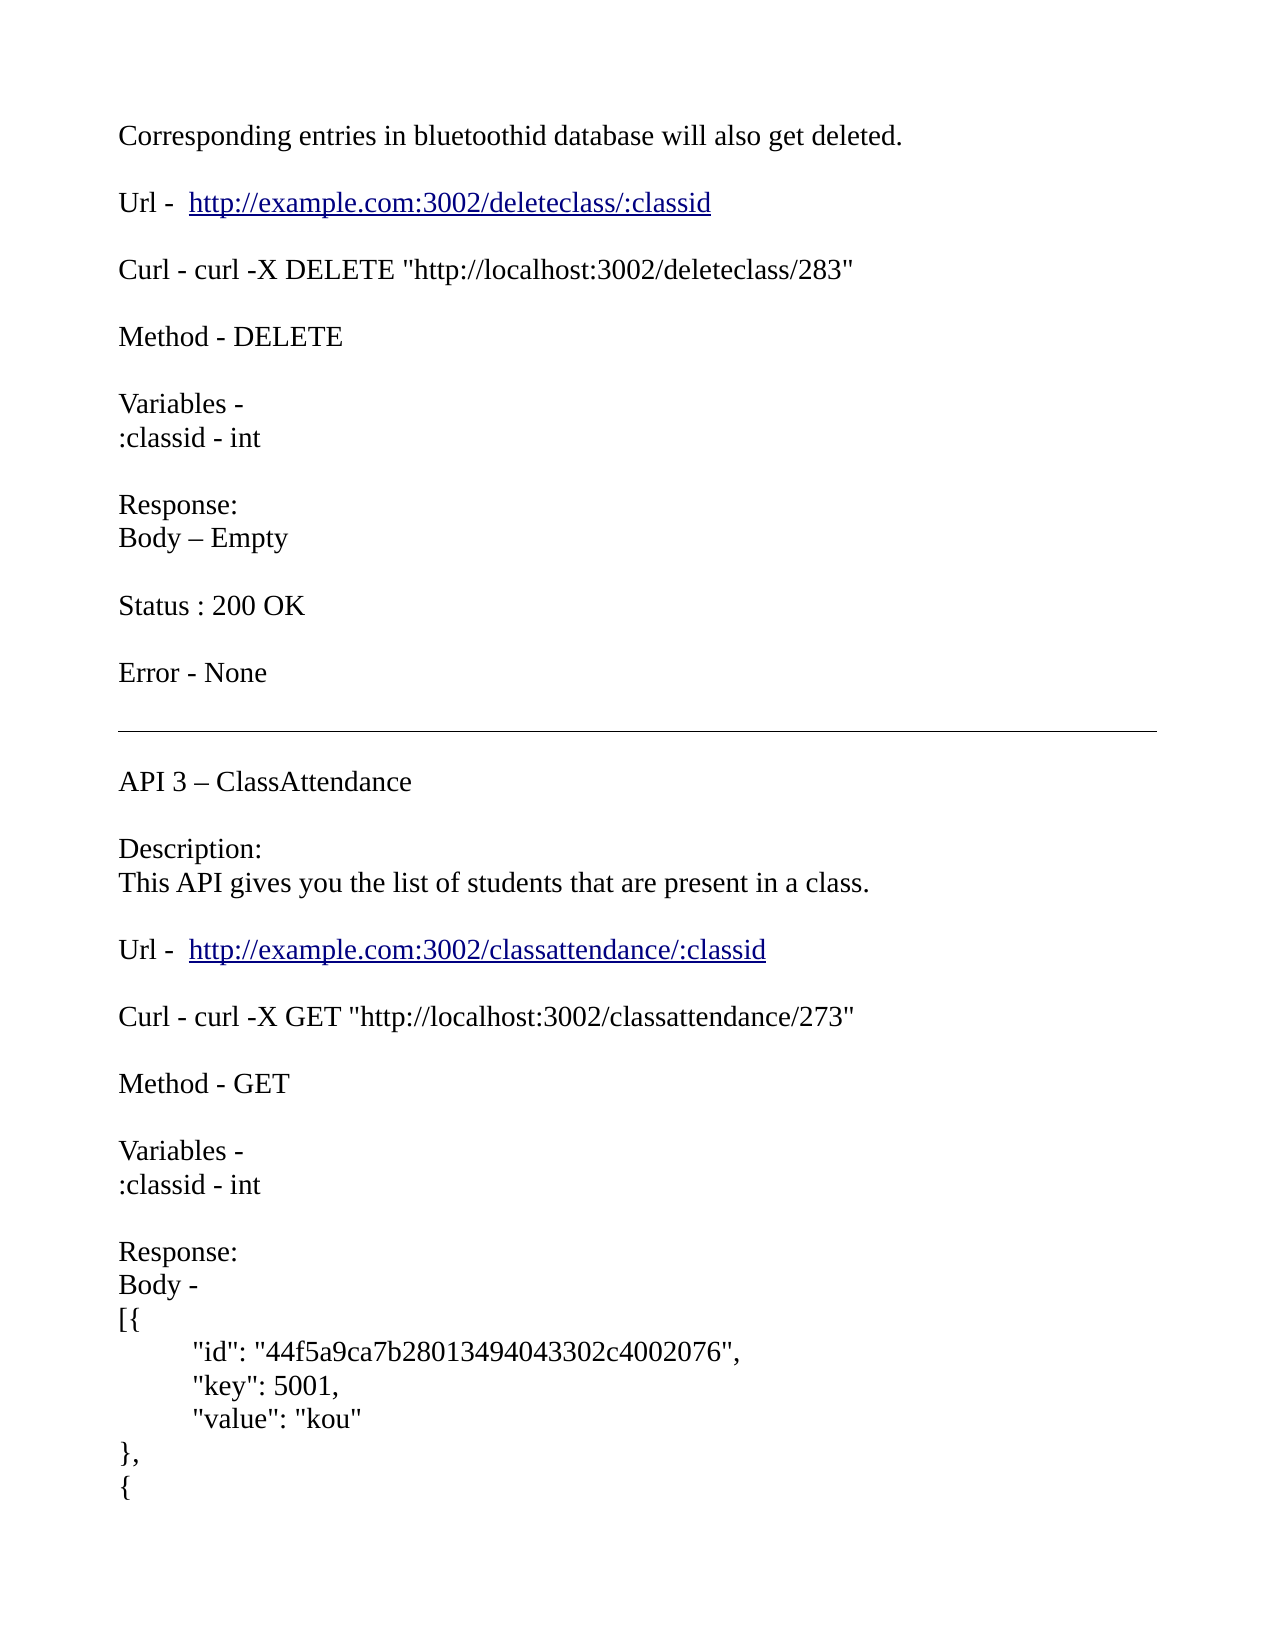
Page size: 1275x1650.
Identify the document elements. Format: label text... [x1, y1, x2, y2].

text Response: [118, 487, 1157, 521]
text { [118, 1469, 1157, 1502]
text Status : 200 OK [118, 588, 1157, 621]
text Response: [118, 1234, 1157, 1267]
text Url - http://example.com:3002/deleteclass/:classid [118, 185, 1157, 219]
text "id": "44f5a9ca7b28013494043302c4002076", [118, 1334, 1157, 1368]
text Body – Empty [118, 521, 1157, 554]
text Method - DELETE [118, 319, 1157, 353]
text Url - http://example.com:3002/classattendance/:classid [118, 932, 1157, 966]
text :classid - int [118, 420, 1157, 453]
text Variables - [118, 1133, 1157, 1167]
text Corresponding entries in bluetoothid database will also get deleted. [118, 118, 1157, 152]
text Method - GET [118, 1066, 1157, 1100]
text "key": 5001, [118, 1368, 1157, 1402]
text Curl - curl -X GET "http://localhost:3002/classattendance/273" [118, 999, 1157, 1033]
text "value": "kou" [118, 1402, 1157, 1435]
text :classid - int [118, 1167, 1157, 1200]
text Description: [118, 831, 1157, 865]
text Body - [118, 1267, 1157, 1301]
text This API gives you the list of students that are present in a class. [118, 865, 1157, 898]
text Variables - [118, 386, 1157, 420]
text Error - None [118, 655, 1157, 688]
text [{ [118, 1301, 1157, 1334]
text }, [118, 1435, 1157, 1469]
text Curl - curl -X DELETE "http://localhost:3002/deleteclass/283" [118, 252, 1157, 286]
text API 3 – ClassAttendance [118, 764, 1157, 798]
